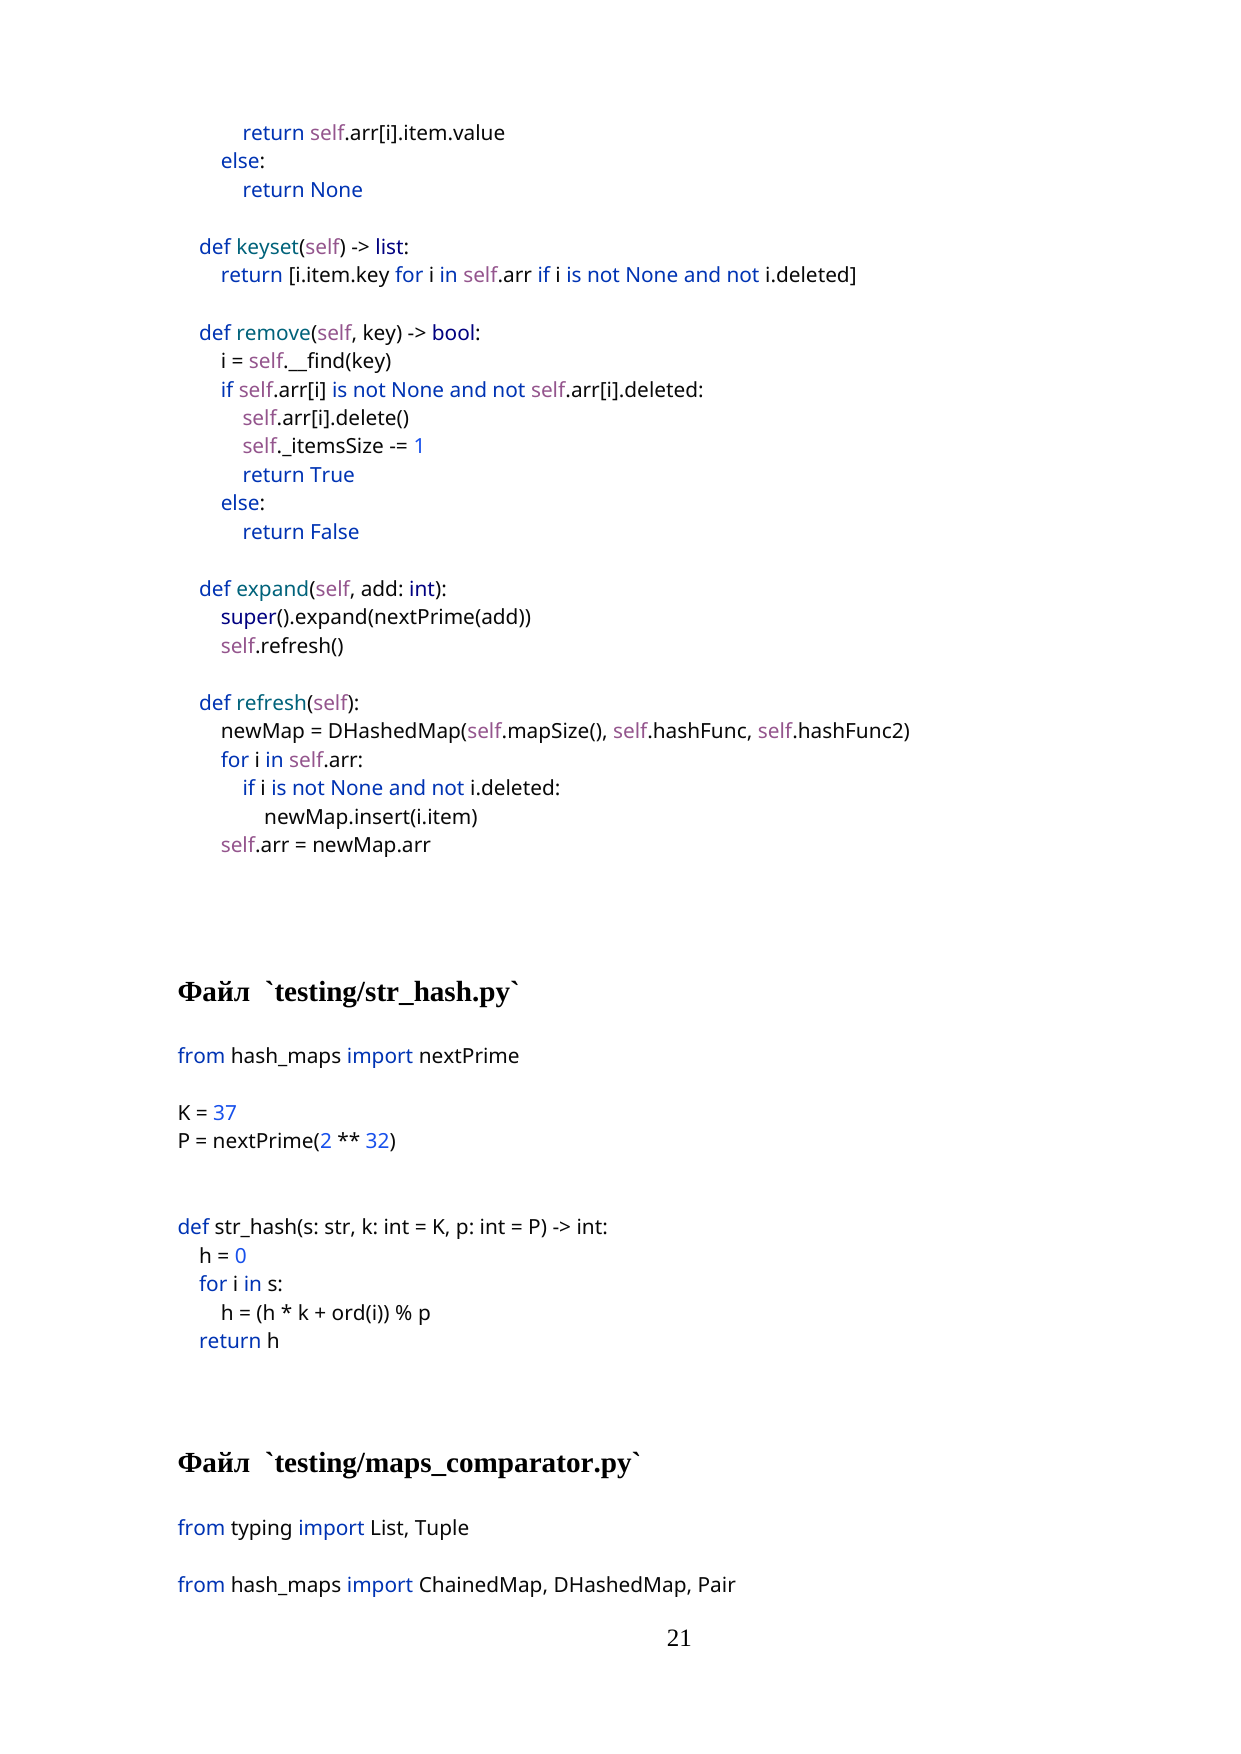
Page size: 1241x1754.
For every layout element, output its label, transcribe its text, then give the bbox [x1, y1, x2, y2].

subtitle Файл `testing/str_hash.py` [177, 974, 1181, 1007]
text from typing import List, Tuple from hash_maps import ChainedMap, DHashedMap, Pair [177, 1513, 1181, 1598]
text return self.arr[i].item.value else: return None def keyset(self) -> list: return [i.item.key for i in self.arr if i is not None and not i.deleted] def remove(self, key) -> bool: i = self.__find(key) if self.arr[i] is not None and not self.arr[i].deleted: self.arr[i].delete() self._itemsSize -= 1 return True else: return False def expand(self, add: int): super().expand(nextPrime(add)) self.refresh() def refresh(self): newMap = DHashedMap(self.mapSize(), self.hashFunc, self.hashFunc2) for i in self.arr: if i is not None and not i.deleted: newMap.insert(i.item) self.arr = newMap.arr [177, 118, 1181, 887]
subtitle Файл `testing/maps_comparator.py` [177, 1446, 1181, 1479]
text from hash_maps import nextPrime K = 37 P = nextPrime(2 ** 32) def str_hash(s: str, k: int = K, p: int = P) -> int: h = 0 for i in s: h = (h * k + ord(i)) % p return h [177, 1041, 1181, 1383]
